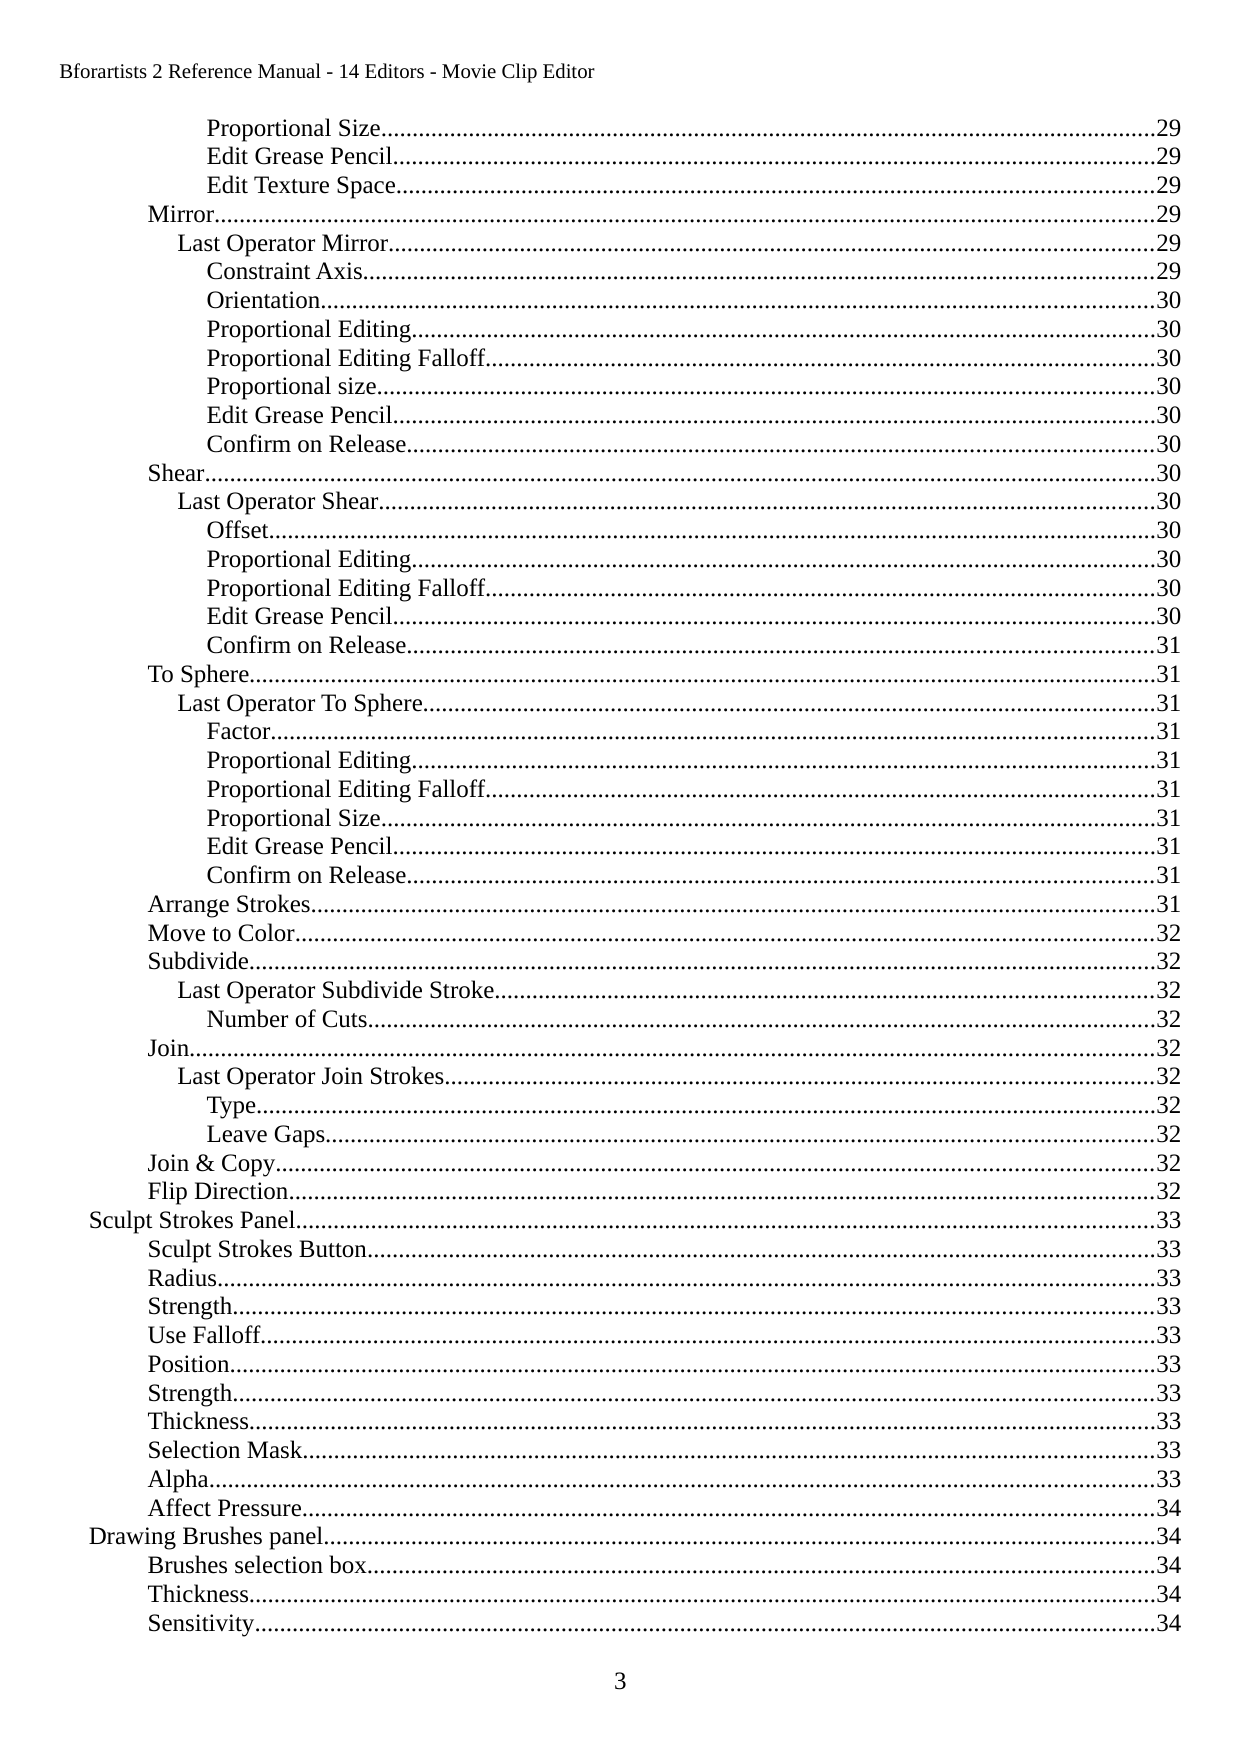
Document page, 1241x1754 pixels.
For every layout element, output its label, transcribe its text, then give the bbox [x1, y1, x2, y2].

text Sensitivity 34 [147, 1608, 1181, 1636]
text Orientation 30 [206, 285, 1181, 314]
text Alpha 33 [147, 1464, 1181, 1493]
text Edit Grease Pencil 31 [206, 831, 1181, 860]
text Arrange Strokes 31 [147, 889, 1181, 918]
text Last Operator To Sphere 31 [177, 688, 1181, 716]
text Confirm on Release 31 [206, 630, 1181, 659]
text Proportional Editing Falloff 30 [206, 343, 1181, 371]
text To Sphere 31 [147, 659, 1181, 688]
text Proportional Editing Falloff 31 [206, 774, 1181, 803]
text Last Operator Join Strokes 32 [177, 1061, 1181, 1090]
text Proportional Size 29 [206, 113, 1181, 141]
text Last Operator Mirror 29 [177, 228, 1181, 256]
text Proportional Editing 31 [206, 745, 1181, 774]
text Move to Color 32 [147, 918, 1181, 946]
text Offset 30 [206, 515, 1181, 544]
text Flip Direction 32 [147, 1176, 1181, 1205]
text Edit Grease Pencil 29 [206, 141, 1181, 170]
text Join & Copy 32 [147, 1148, 1181, 1176]
text Proportional Editing 30 [206, 544, 1181, 573]
text Brushes selection box 34 [147, 1550, 1181, 1579]
text Selection Mask 33 [147, 1435, 1181, 1464]
text Mirror 29 [147, 199, 1181, 228]
text Join 32 [147, 1033, 1181, 1061]
text Last Operator Shear 30 [177, 486, 1181, 515]
text Subdivide 32 [147, 946, 1181, 975]
text Type 32 [206, 1090, 1181, 1119]
text Thickness 34 [147, 1579, 1181, 1608]
text Edit Texture Space 29 [206, 170, 1181, 199]
text Drawing Brushes panel 34 [88, 1521, 1181, 1550]
text Confirm on Release 30 [206, 429, 1181, 458]
text Edit Grease Pencil 30 [206, 400, 1181, 429]
text Sculpt Strokes Button 33 [147, 1234, 1181, 1263]
text Constraint Axis 29 [206, 256, 1181, 285]
text Strength 33 [147, 1291, 1181, 1320]
text Use Falloff 33 [147, 1320, 1181, 1349]
text Proportional Editing 30 [206, 314, 1181, 343]
text Shear 30 [147, 458, 1181, 486]
text Edit Grease Pencil 30 [206, 601, 1181, 630]
text Affect Pressure 34 [147, 1493, 1181, 1521]
text Thickness 33 [147, 1406, 1181, 1435]
text Leave Gaps 32 [206, 1119, 1181, 1148]
text Radius 33 [147, 1263, 1181, 1291]
text Factor 31 [206, 716, 1181, 745]
text Strength 33 [147, 1378, 1181, 1406]
text Position 33 [147, 1349, 1181, 1378]
text Sculpt Strokes Panel 33 [88, 1205, 1181, 1234]
text Last Operator Subdivide Stroke 32 [177, 975, 1181, 1004]
text Number of Cuts 32 [206, 1004, 1181, 1033]
text Proportional Editing Falloff 30 [206, 573, 1181, 601]
text Proportional size 30 [206, 371, 1181, 400]
text Confirm on Release 31 [206, 860, 1181, 889]
text Proportional Size 31 [206, 803, 1181, 831]
